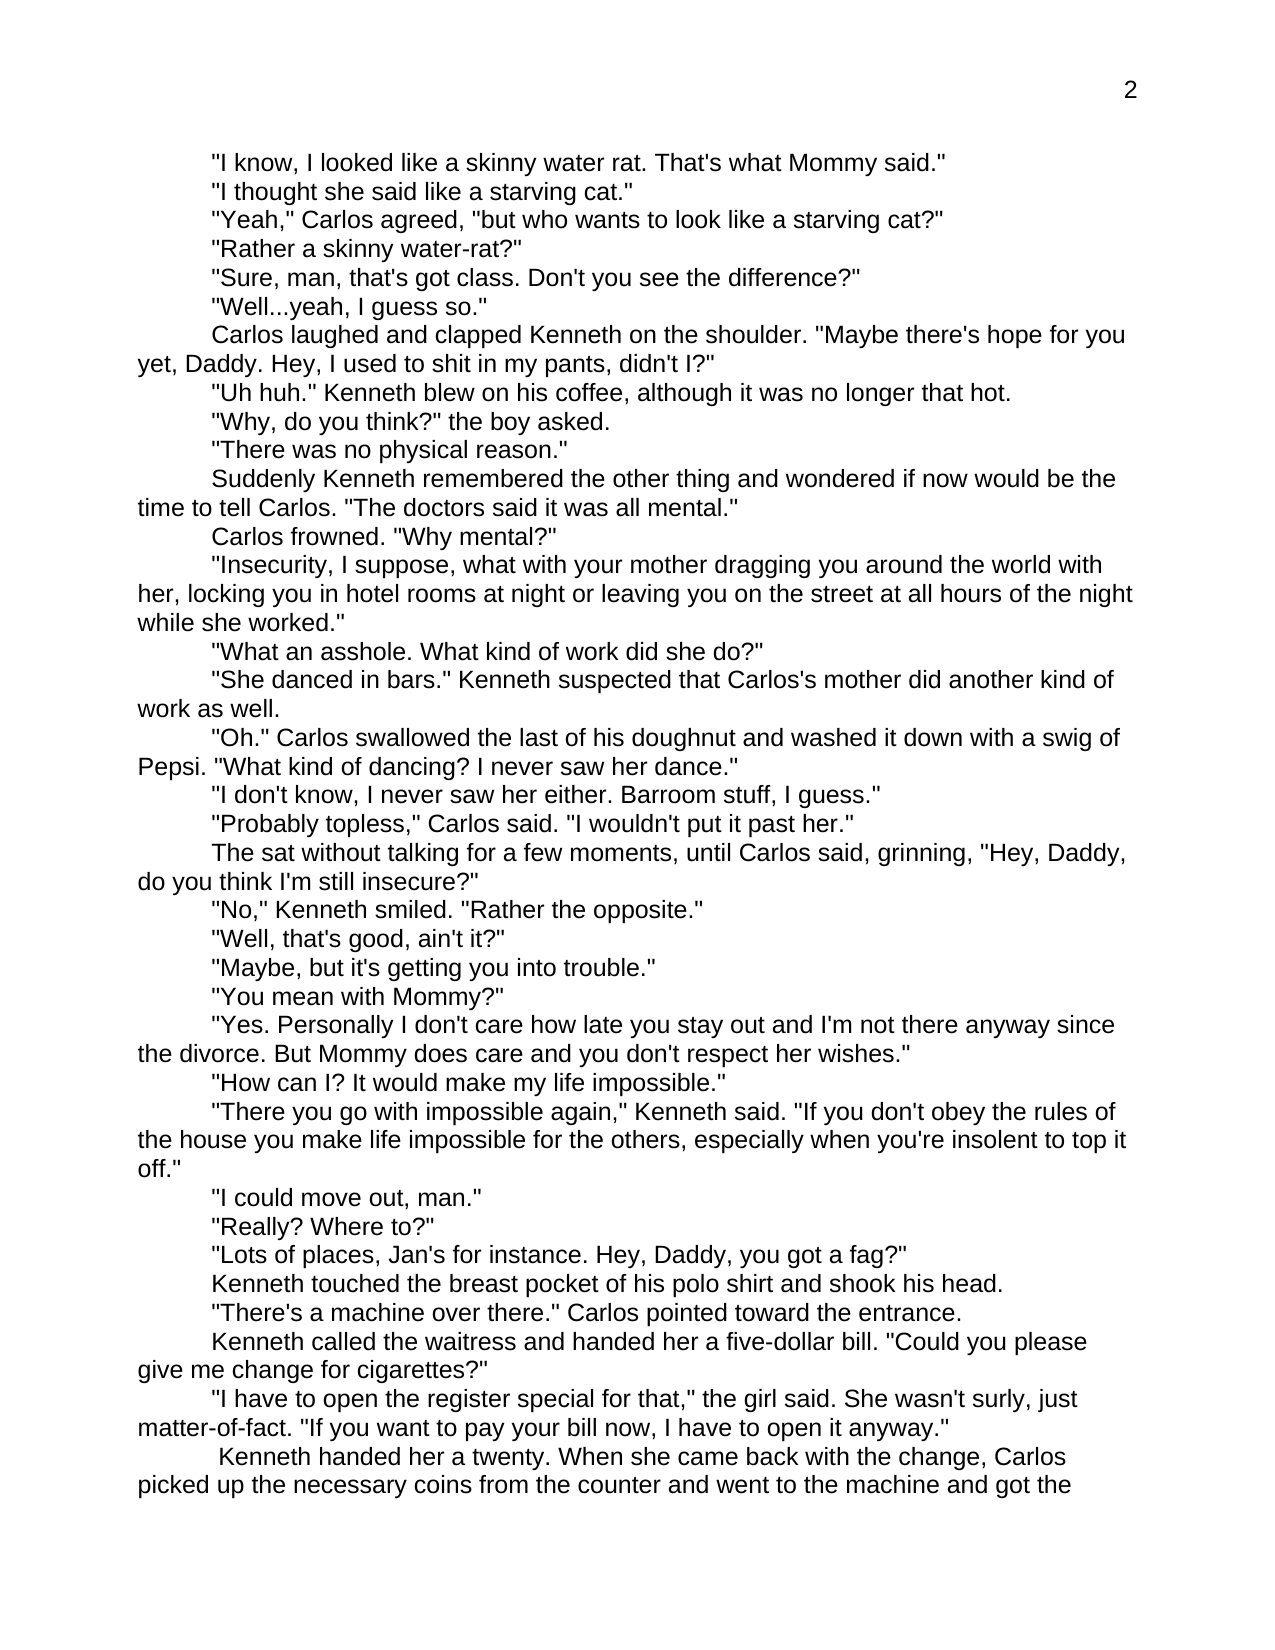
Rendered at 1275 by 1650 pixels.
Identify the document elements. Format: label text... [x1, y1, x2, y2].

text "I don't know, I never saw her either. Barroom stuff, I guess." [137, 780, 1138, 809]
text "There's a machine over there." Carlos pointed toward the entrance. [137, 1298, 1138, 1326]
text "Rather a skinny water-rat?" [137, 234, 1138, 263]
text "No," Kenneth smiled. "Rather the opposite." [137, 895, 1138, 924]
text "Uh huh." Kenneth blew on his coffee, although it was no longer that hot. [137, 378, 1138, 406]
text "How can I? It would make my life impossible." [137, 1068, 1138, 1096]
text "There was no physical reason." [137, 435, 1138, 464]
text Kenneth handed her a twenty. When she came back with the change, Carlos picked up the necessary coins from the counter and went to the machine and got the [137, 1441, 1138, 1499]
text "Oh." Carlos swallowed the last of his doughnut and washed it down with a swig of Pepsi. "What kind of dancing? I never saw her dance." [137, 723, 1138, 780]
text Kenneth called the waitress and handed her a five-dollar bill. "Could you please give me change for cigarettes?" [137, 1326, 1138, 1384]
text Suddenly Kenneth remembered the other thing and wondered if now would be the time to tell Carlos. "The doctors said it was all mental." [137, 464, 1138, 521]
text "Lots of places, Jan's for instance. Hey, Daddy, you got a fag?" [137, 1240, 1138, 1269]
text "Why, do you think?" the boy asked. [137, 406, 1138, 435]
text "Well...yeah, I guess so." [137, 291, 1138, 320]
text "What an asshole. What kind of work did she do?" [137, 636, 1138, 665]
text "I know, I looked like a skinny water rat. That's what Mommy said." [137, 148, 1138, 176]
text "I have to open the register special for that," the girl said. She wasn't surly, just matter-of-fact. "If you want to pay your bill now, I have to open it anyway." [137, 1384, 1138, 1441]
text "Well, that's good, ain't it?" [137, 924, 1138, 953]
text "I could move out, man." [137, 1183, 1138, 1211]
text "Insecurity, I suppose, what with your mother dragging you around the world with her, locking you in hotel rooms at night or leaving you on the street at all hours of the night while she worked." [137, 550, 1138, 636]
text "You mean with Mommy?" [137, 981, 1138, 1010]
text "Sure, man, that's got class. Don't you see the difference?" [137, 263, 1138, 291]
text "There you go with impossible again," Kenneth said. "If you don't obey the rules of the house you make life impossible for the others, especially when you're insolent to top it off." [137, 1096, 1138, 1183]
text "Yes. Personally I don't care how late you stay out and I'm not there anyway since the divorce. But Mommy does care and you don't respect her wishes." [137, 1010, 1138, 1068]
text Kenneth touched the breast pocket of his polo shirt and shook his head. [137, 1269, 1138, 1298]
text Carlos frowned. "Why mental?" [137, 521, 1138, 550]
text "Probably topless," Carlos said. "I wouldn't put it past her." [137, 809, 1138, 838]
text "She danced in bars." Kenneth suspected that Carlos's mother did another kind of work as well. [137, 665, 1138, 723]
text The sat without talking for a few moments, until Carlos said, grinning, "Hey, Daddy, do you think I'm still insecure?" [137, 838, 1138, 895]
text Carlos laughed and clapped Kenneth on the shoulder. "Maybe there's hope for you yet, Daddy. Hey, I used to shit in my pants, didn't I?" [137, 320, 1138, 378]
text "I thought she said like a starving cat." [137, 176, 1138, 205]
text "Really? Where to?" [137, 1211, 1138, 1240]
text "Maybe, but it's getting you into trouble." [137, 953, 1138, 981]
text "Yeah," Carlos agreed, "but who wants to look like a starving cat?" [137, 205, 1138, 234]
